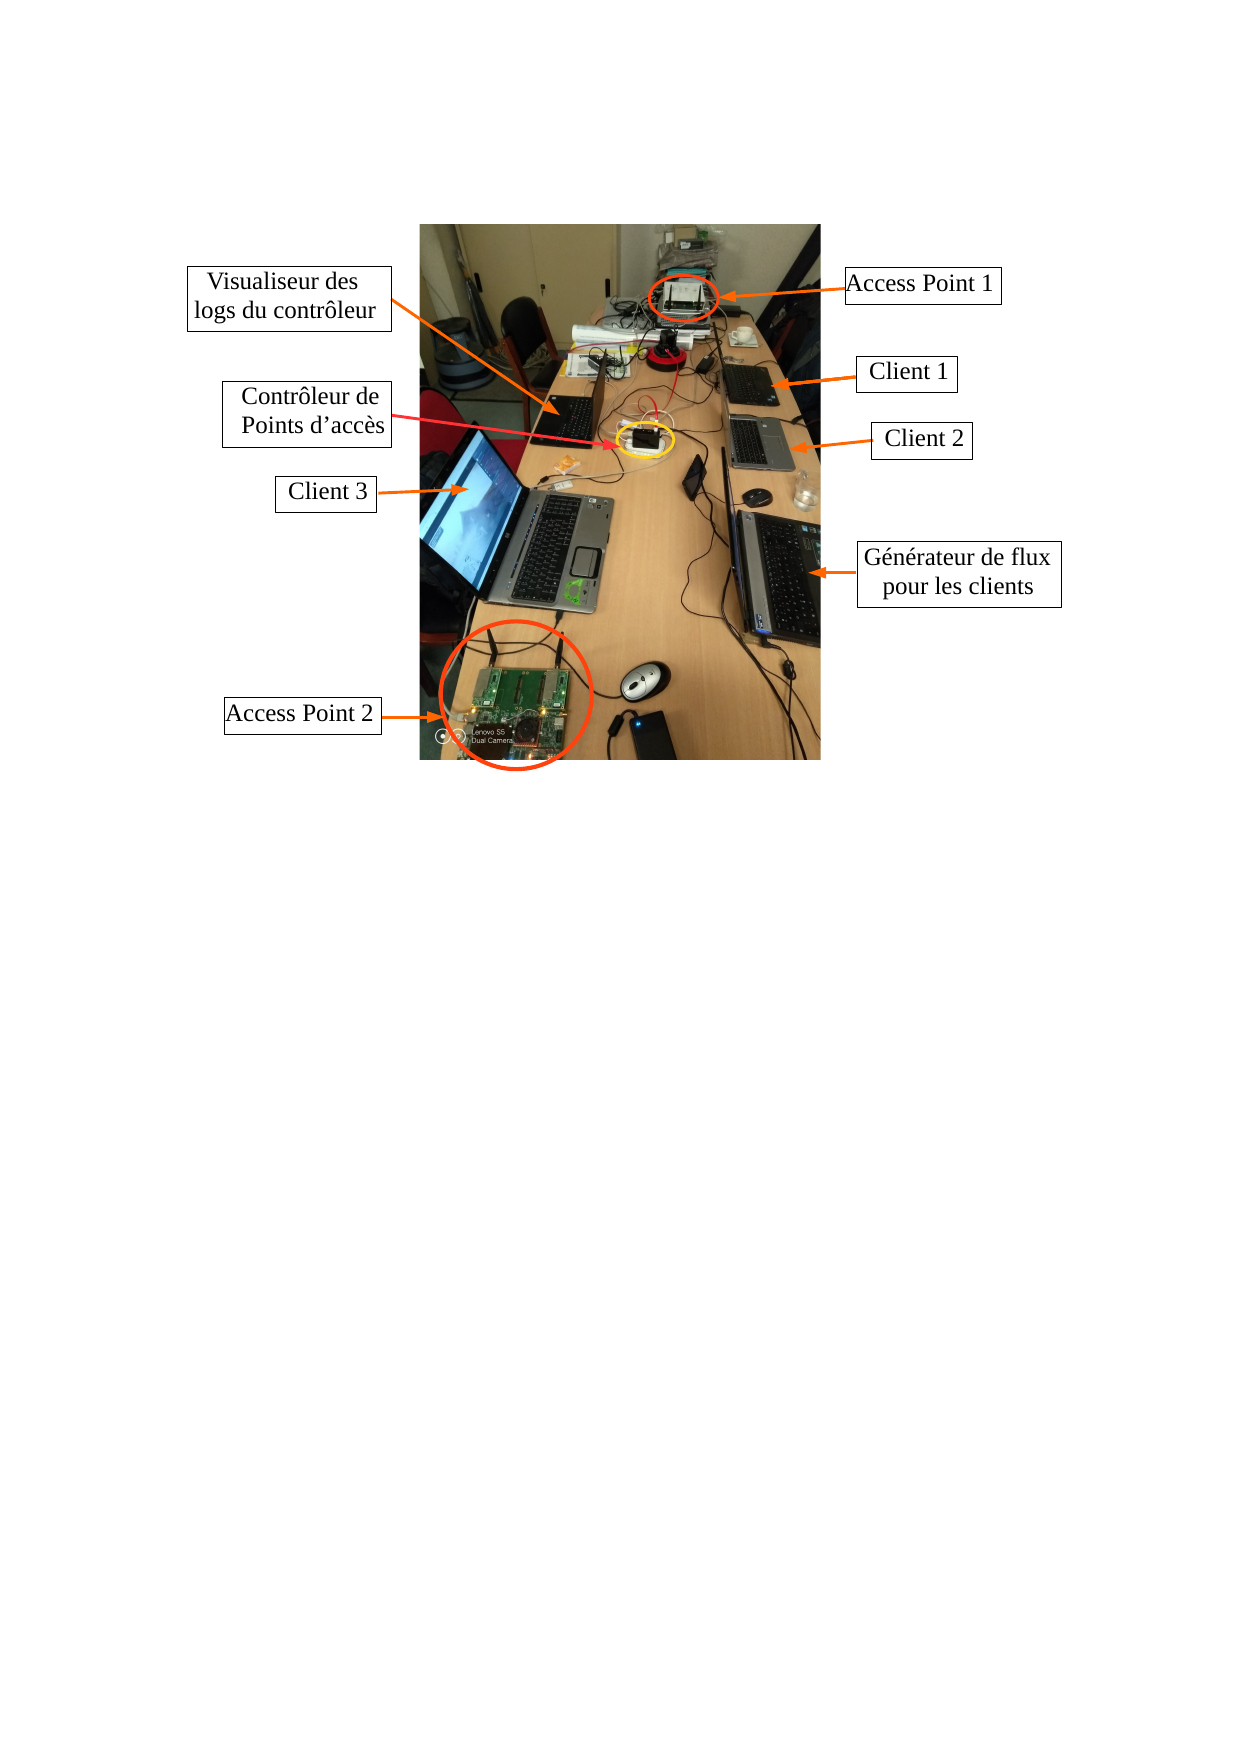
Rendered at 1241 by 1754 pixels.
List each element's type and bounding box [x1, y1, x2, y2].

picture [443, 624, 589, 760]
picture [619, 424, 672, 455]
picture [419, 719, 473, 760]
picture [651, 277, 716, 319]
picture [419, 224, 821, 760]
